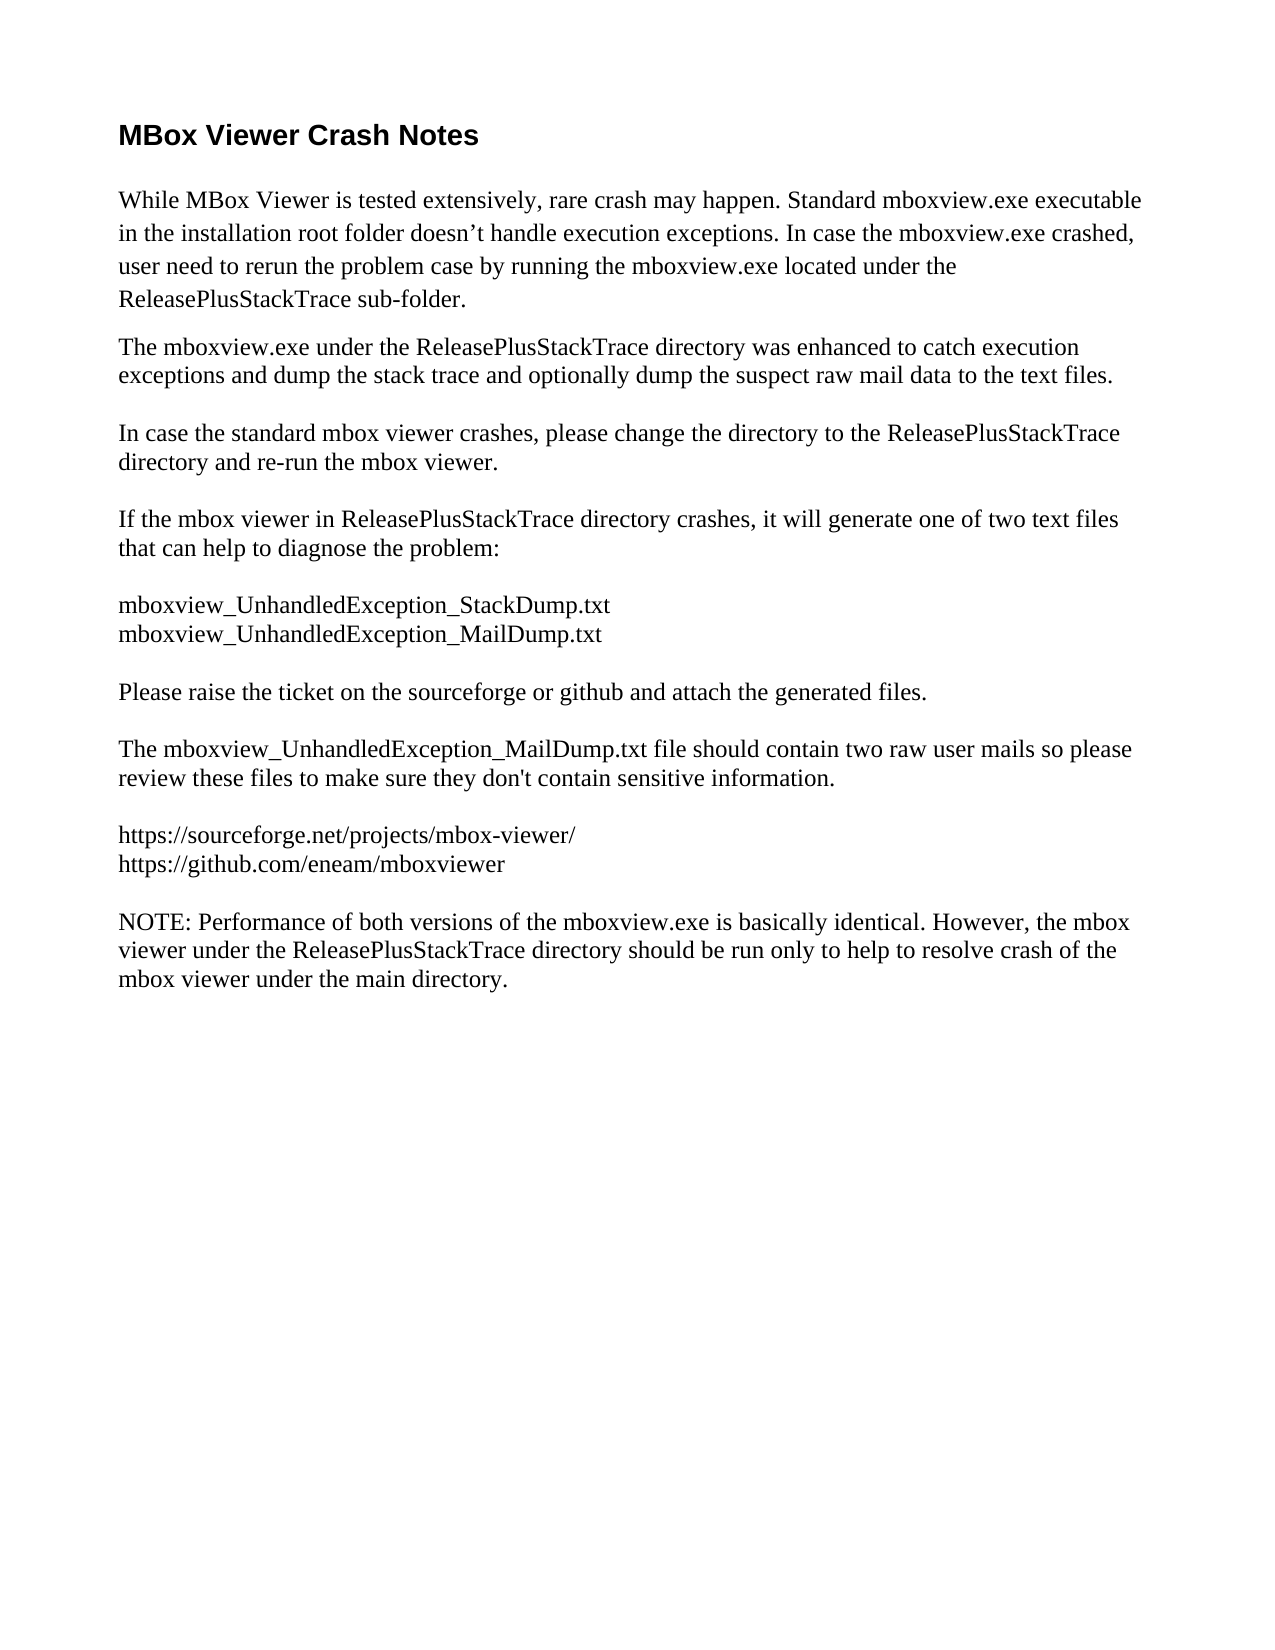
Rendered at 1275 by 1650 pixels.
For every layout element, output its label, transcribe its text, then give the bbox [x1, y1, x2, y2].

text If the mbox viewer in ReleasePlusStackTrace directory crashes, it will generate one of two text files that can help to diagnose the problem: [118, 504, 1157, 562]
text mboxview_UnhandledException_MailDump.txt [118, 619, 1157, 648]
text While MBox Viewer is tested extensively, rare crash may happen. Standard mboxview.exe executable in the installation root folder doesn’t handle execution exceptions. In case the mboxview.exe crashed, user need to rerun the problem case by running the mboxview.exe located under the ReleasePlusStackTrace sub-folder. [118, 185, 1157, 313]
text mboxview_UnhandledException_StackDump.txt [118, 591, 1157, 619]
text Please raise the ticket on the sourceforge or github and attach the generated files. [118, 677, 1157, 706]
text https://github.com/eneam/mboxviewer [118, 849, 1157, 878]
text https://sourceforge.net/projects/mbox-viewer/ [118, 821, 1157, 849]
text MBox Viewer Crash Notes [118, 118, 1157, 152]
text In case the standard mbox viewer crashes, please change the directory to the ReleasePlusStackTrace directory and re-run the mbox viewer. [118, 418, 1157, 476]
text NOTE: Performance of both versions of the mboxview.exe is basically identical. However, the mbox viewer under the ReleasePlusStackTrace directory should be run only to help to resolve crash of the mbox viewer under the main directory. [118, 907, 1157, 993]
text The mboxview.exe under the ReleasePlusStackTrace directory was enhanced to catch execution exceptions and dump the stack trace and optionally dump the suspect raw mail data to the text files. [118, 332, 1157, 389]
text The mboxview_UnhandledException_MailDump.txt file should contain two raw user mails so please review these files to make sure they don't contain sensitive information. [118, 734, 1157, 792]
